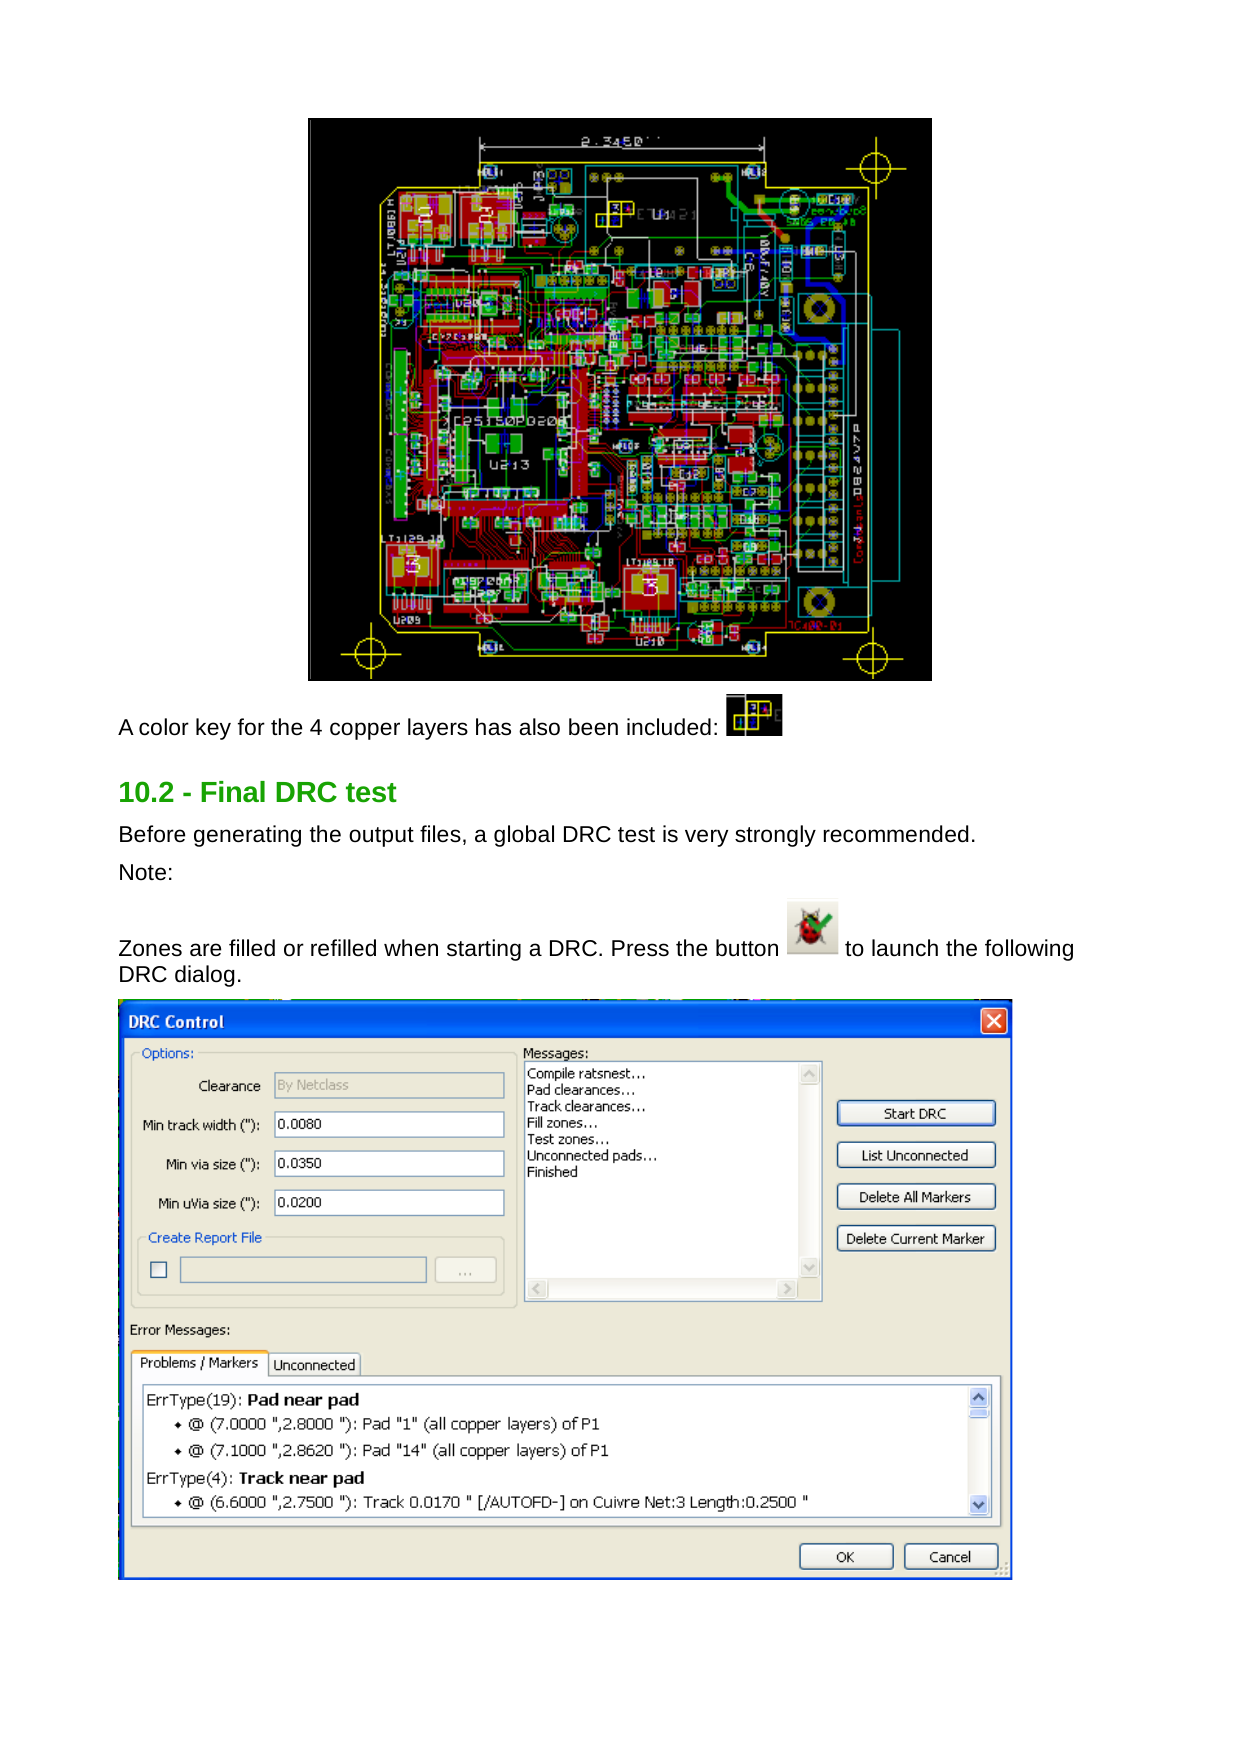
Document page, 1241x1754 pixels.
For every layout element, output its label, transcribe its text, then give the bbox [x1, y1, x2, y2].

text Note: [118, 859, 1122, 886]
subtitle Final DRC test [118, 776, 1122, 808]
text Zones are filled or refilled when starting a DRC. Press the button to launch the following DRC dialog. [118, 898, 1122, 987]
text A color key for the 4 copper layers has also been included: [118, 695, 1122, 741]
picture [787, 898, 839, 956]
text Before generating the output files, a global DRC test is very strongly recommended. [118, 821, 1122, 847]
picture [118, 999, 1013, 1580]
